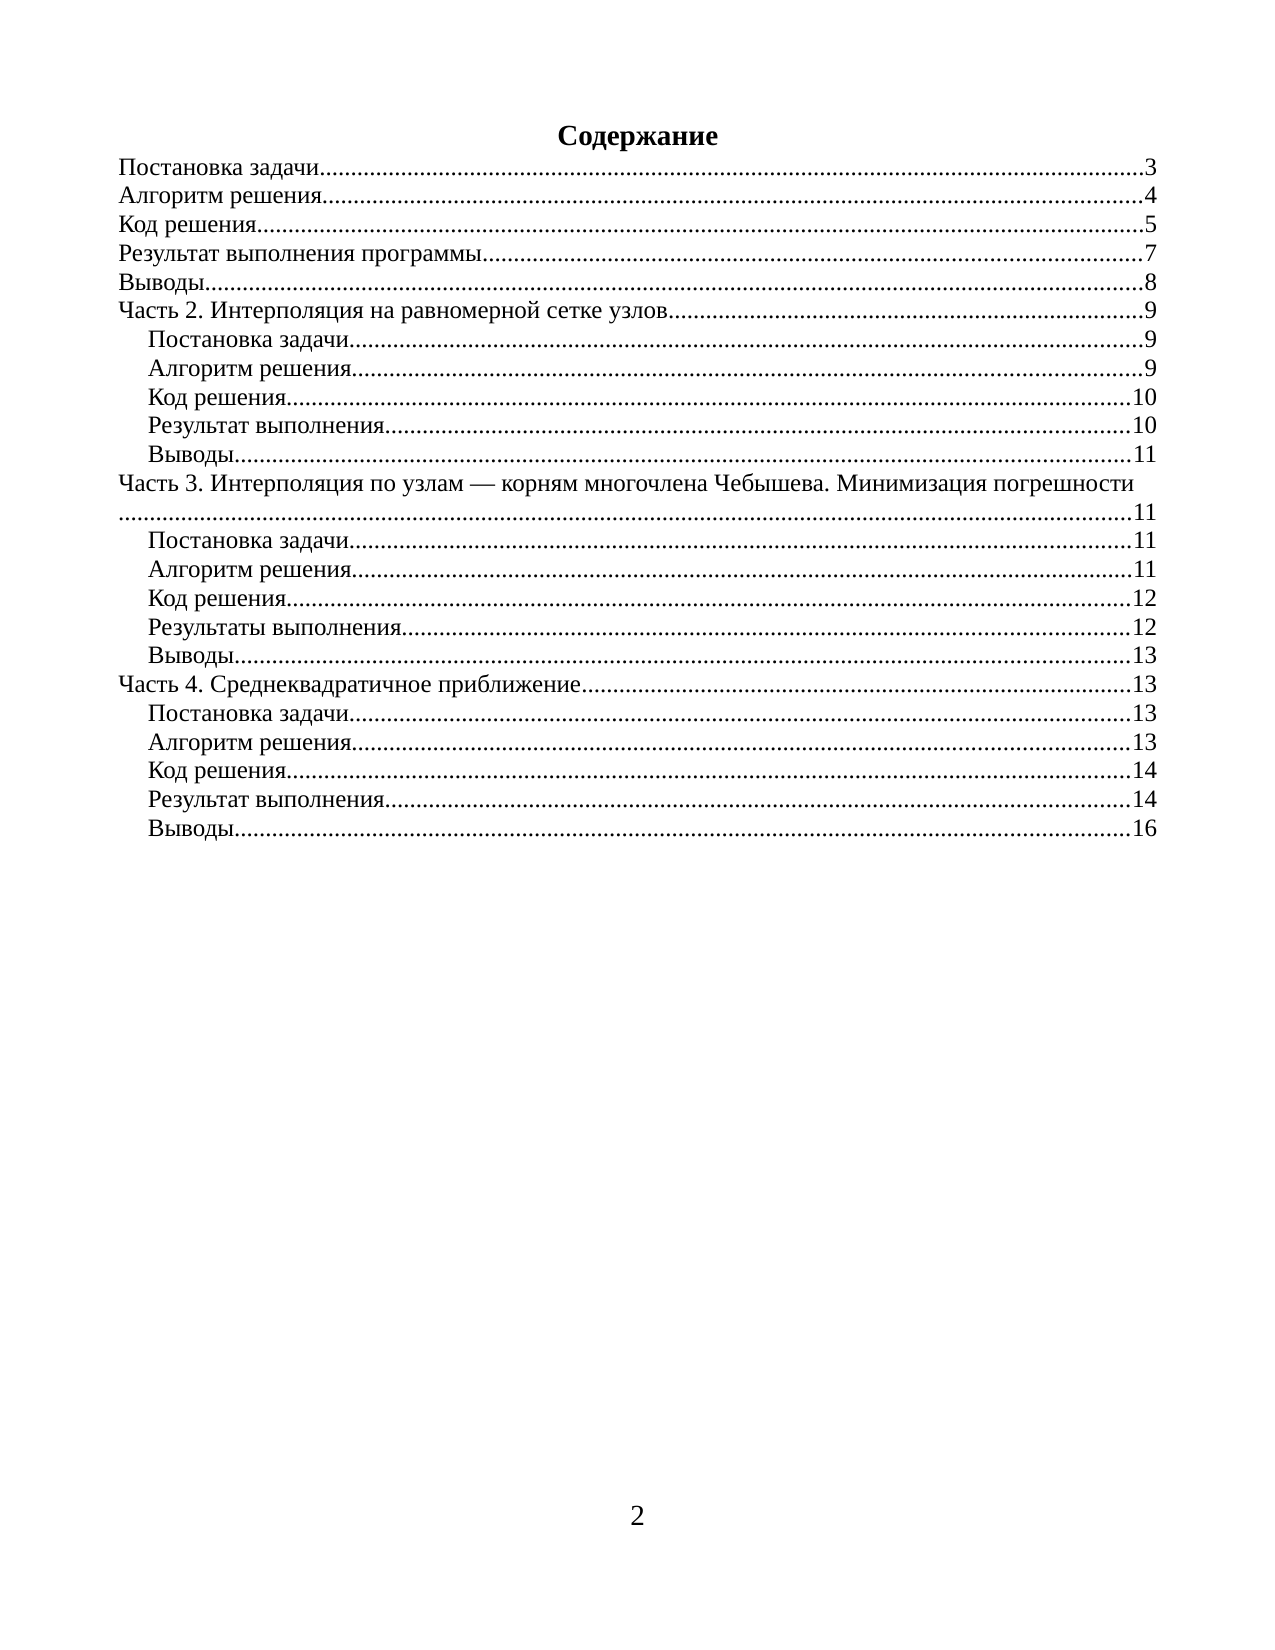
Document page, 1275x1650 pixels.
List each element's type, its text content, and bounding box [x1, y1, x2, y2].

text Выводы 16 [148, 813, 1157, 842]
text Результат выполнения программы 7 [118, 238, 1157, 267]
text Результаты выполнения 12 [148, 612, 1157, 640]
text Алгоритм решения 9 [148, 353, 1157, 382]
text Выводы 13 [148, 640, 1157, 669]
text Результат выполнения 14 [148, 784, 1157, 813]
text Результат выполнения 10 [148, 410, 1157, 439]
text Постановка задачи 13 [148, 698, 1157, 727]
text Выводы 11 [148, 439, 1157, 468]
text Часть 4. Среднеквадратичное приближение 13 [118, 669, 1157, 698]
text Код решения 12 [148, 583, 1157, 612]
text Постановка задачи 11 [148, 525, 1157, 554]
text Код решения 5 [118, 209, 1157, 238]
text Постановка задачи 3 [118, 152, 1157, 180]
text Алгоритм решения 13 [148, 727, 1157, 755]
text Код решения 10 [148, 382, 1157, 410]
text Часть 3. Интерполяция по узлам — корням многочлена Чебышева. Минимизация погрешности 11 [118, 468, 1157, 525]
text Алгоритм решения 11 [148, 554, 1157, 583]
text Содержание [118, 118, 1157, 152]
text Код решения 14 [148, 755, 1157, 784]
text Выводы 8 [118, 267, 1157, 295]
text Часть 2. Интерполяция на равномерной сетке узлов 9 [118, 295, 1157, 324]
text Постановка задачи 9 [148, 324, 1157, 353]
text Алгоритм решения 4 [118, 180, 1157, 209]
